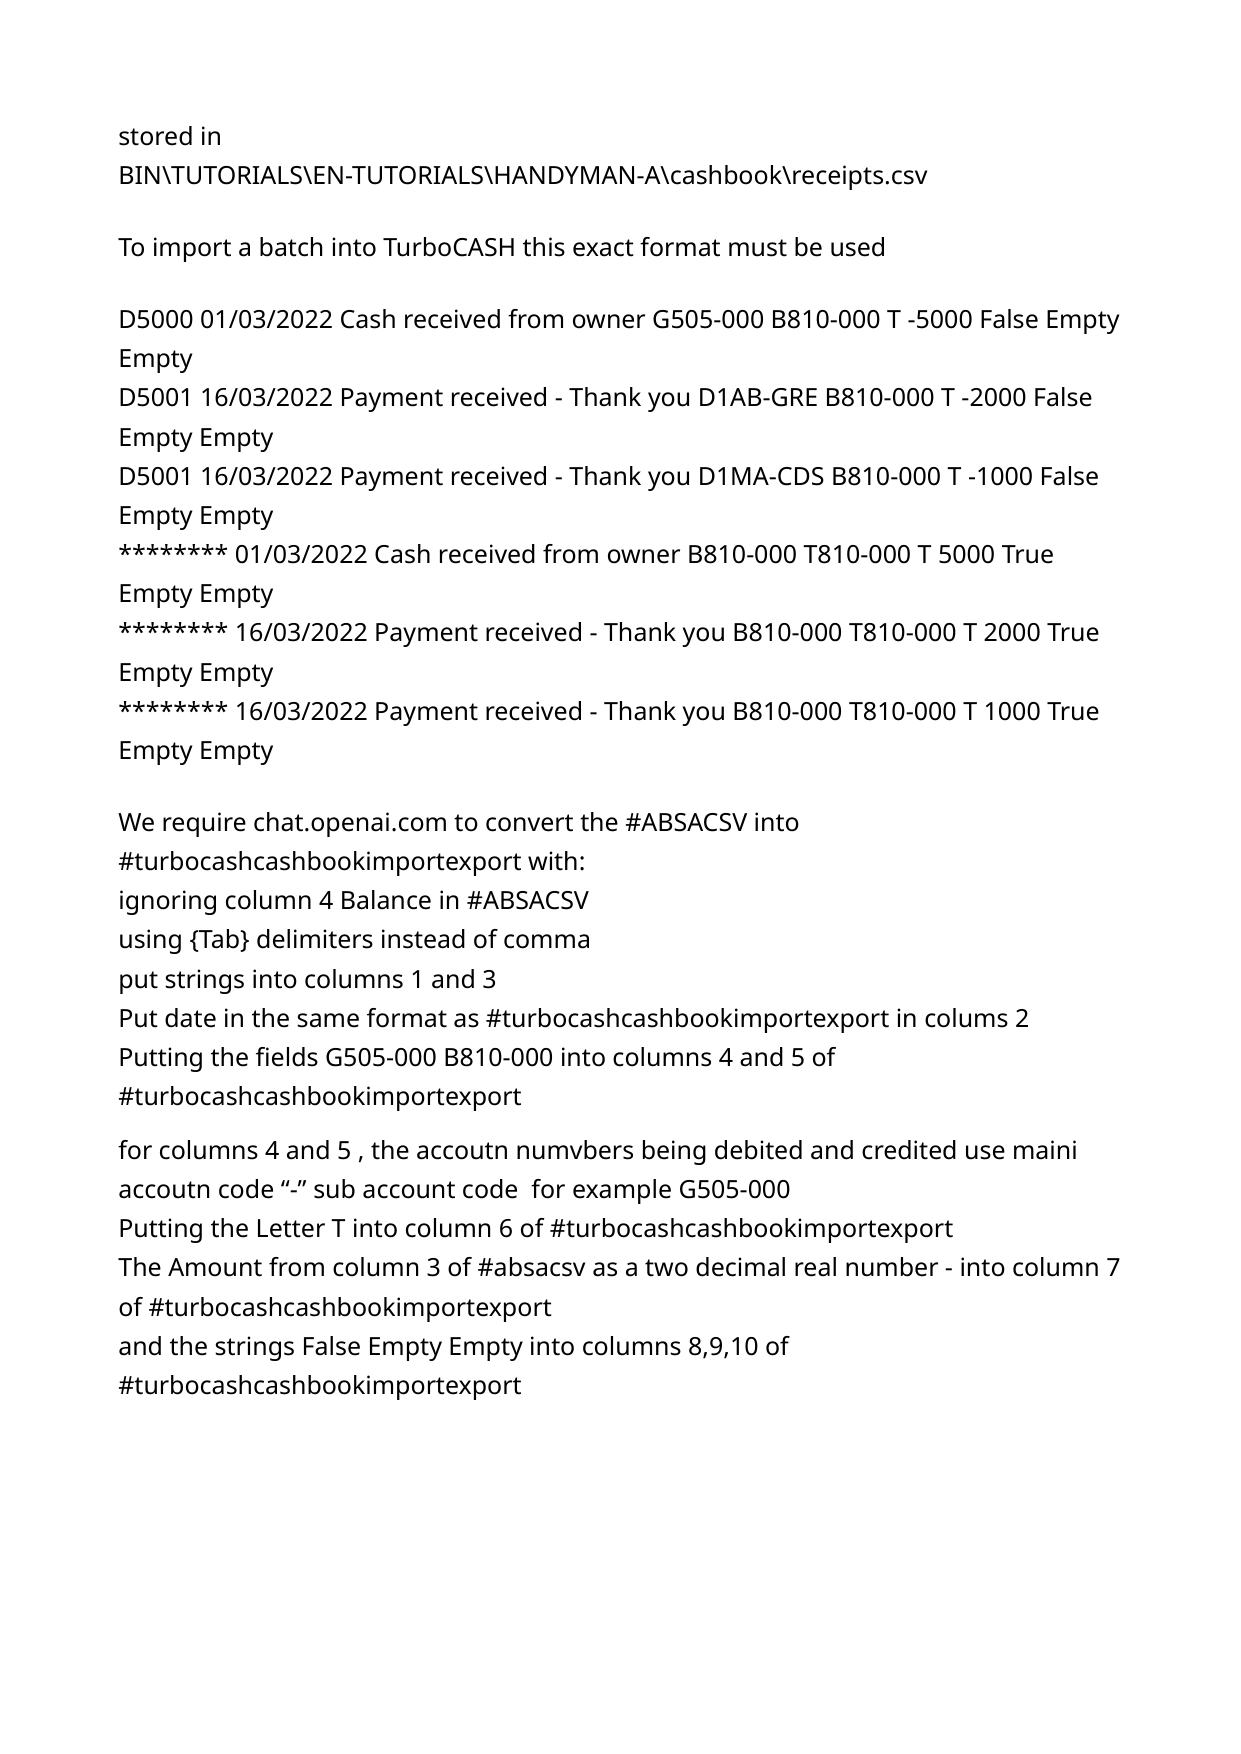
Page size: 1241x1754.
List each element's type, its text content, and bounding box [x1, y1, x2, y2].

text for columns 4 and 5 , the accoutn numvbers being debited and credited use maini accoutn code “-” sub account code for example G505-000 Putting the Letter T into column 6 of #turbocashcashbookimportexport The Amount from column 3 of #absacsv as a two decimal real number - into column 7 of #turbocashcashbookimportexport and the strings False Empty Empty into columns 8,9,10 of #turbocashcashbookimportexport [118, 1133, 1122, 1402]
text stored in BIN\TUTORIALS\EN-TUTORIALS\HANDYMAN-A\cashbook\receipts.csv To import a batch into TurboCASH this exact format must be used D5000 01/03/2022 Cash received from owner G505-000 B810-000 T -5000 False Empty Empty D5001 16/03/2022 Payment received - Thank you D1AB-GRE B810-000 T -2000 False Empty Empty D5001 16/03/2022 Payment received - Thank you D1MA-CDS B810-000 T -1000 False Empty Empty ******** 01/03/2022 Cash received from owner B810-000 T810-000 T 5000 True Empty Empty ******** 16/03/2022 Payment received - Thank you B810-000 T810-000 T 2000 True Empty Empty ******** 16/03/2022 Payment received - Thank you B810-000 T810-000 T 1000 True Empty Empty We require chat.openai.com to convert the #ABSACSV into #turbocashcashbookimportexport with: ignoring column 4 Balance in #ABSACSV using {Tab} delimiters instead of comma put strings into columns 1 and 3 Put date in the same format as #turbocashcashbookimportexport in colums 2 Putting the fields G505-000 B810-000 into columns 4 and 5 of #turbocashcashbookimportexport [118, 118, 1122, 1113]
